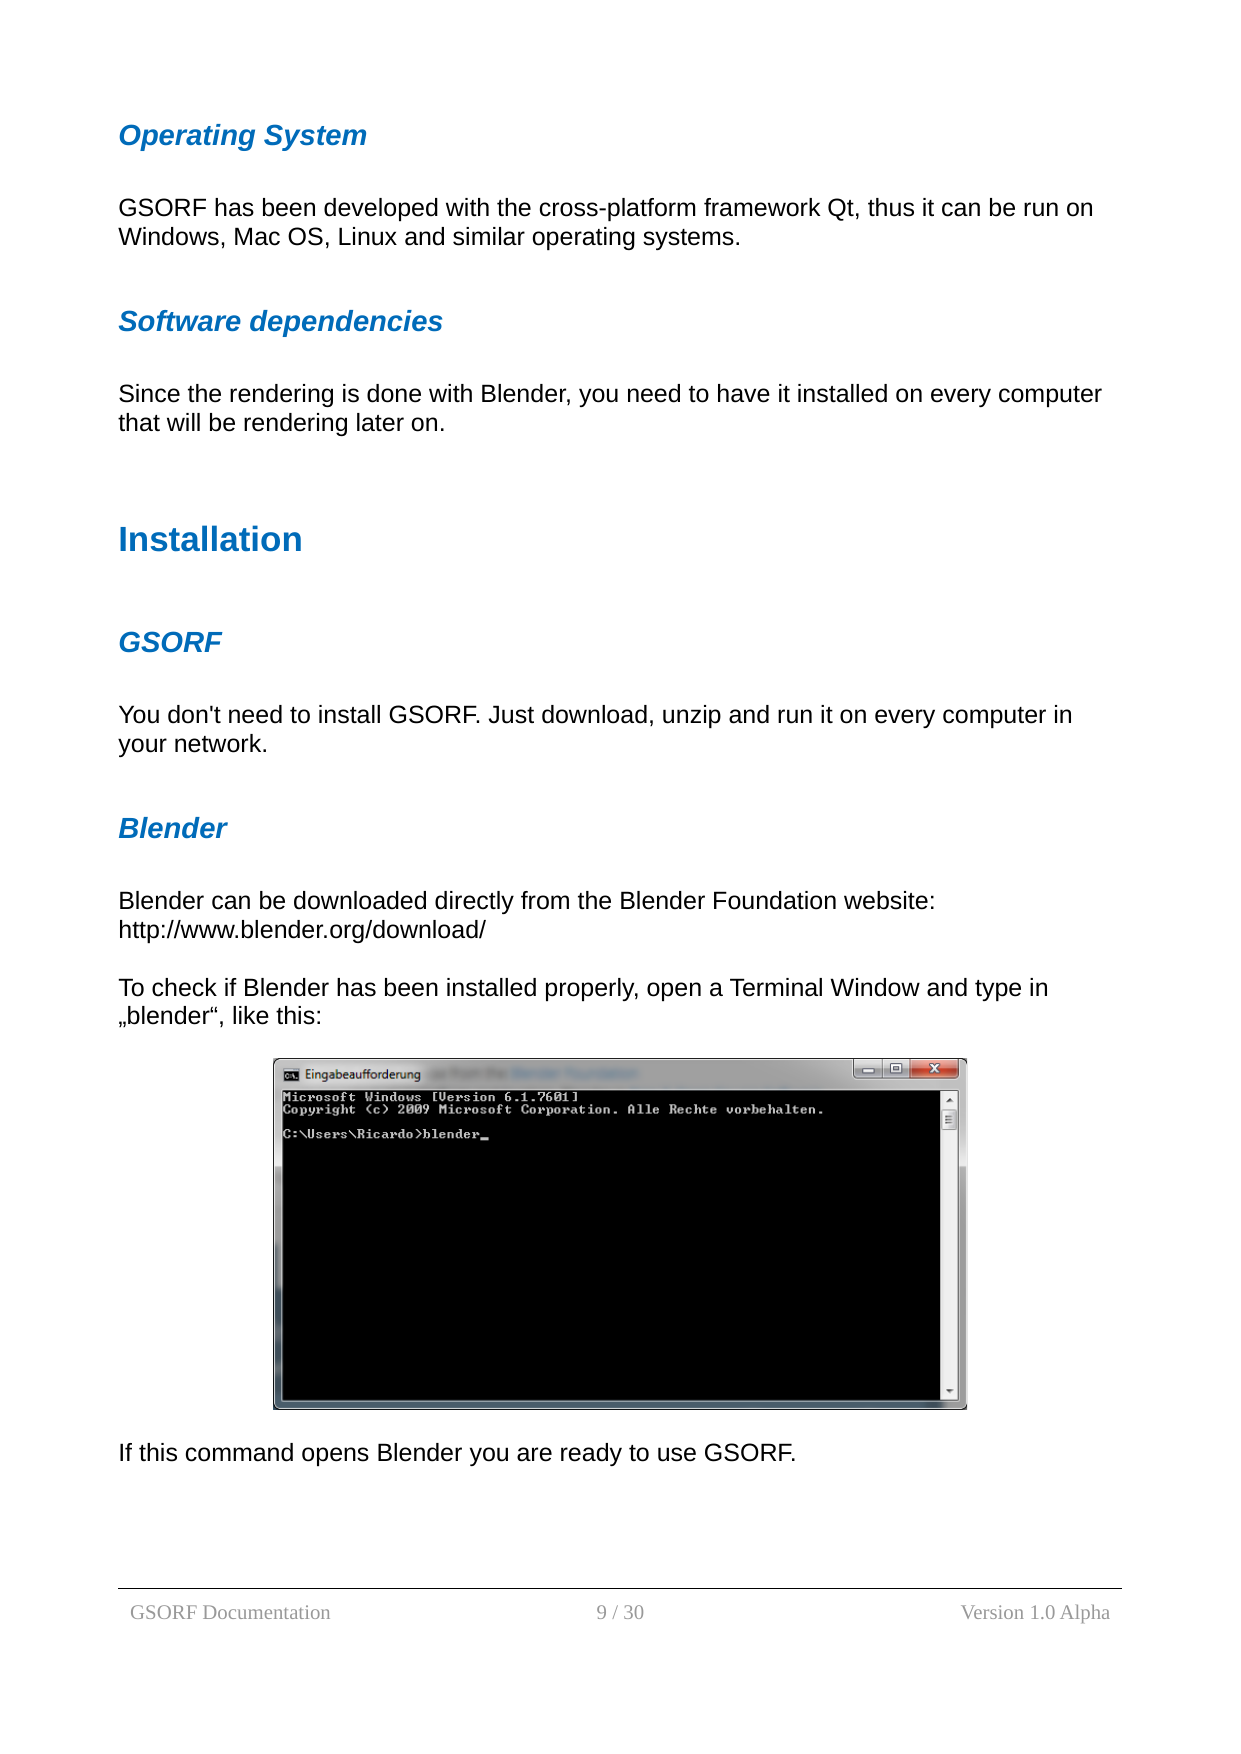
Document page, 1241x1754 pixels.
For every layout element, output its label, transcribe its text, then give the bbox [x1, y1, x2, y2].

text http://www.blender.org/download/ [118, 915, 1122, 944]
subtitle Blender [118, 811, 1122, 845]
text GSORF has been developed with the cross-platform framework Qt, thus it can be run on Windows, Mac OS, Linux and similar operating systems. [118, 193, 1122, 250]
text To check if Blender has been installed properly, open a Terminal Window and type in „blender“, like this: [118, 972, 1122, 1030]
text You don't need to install GSORF. Just download, unzip and run it on every computer in your network. [118, 700, 1122, 758]
subtitle Software dependencies [118, 304, 1122, 338]
text Since the rendering is done with Blender, you need to have it installed on every computer that will be rendering later on. [118, 379, 1122, 436]
subtitle Installation [118, 519, 1122, 559]
text Blender can be downloaded directly from the Blender Foundation website: [118, 886, 1122, 915]
subtitle Operating System [118, 118, 1122, 152]
text If this command opens Blender you are ready to use GSORF. [118, 1438, 1122, 1467]
subtitle GSORF [118, 625, 1122, 659]
picture [273, 1058, 968, 1410]
